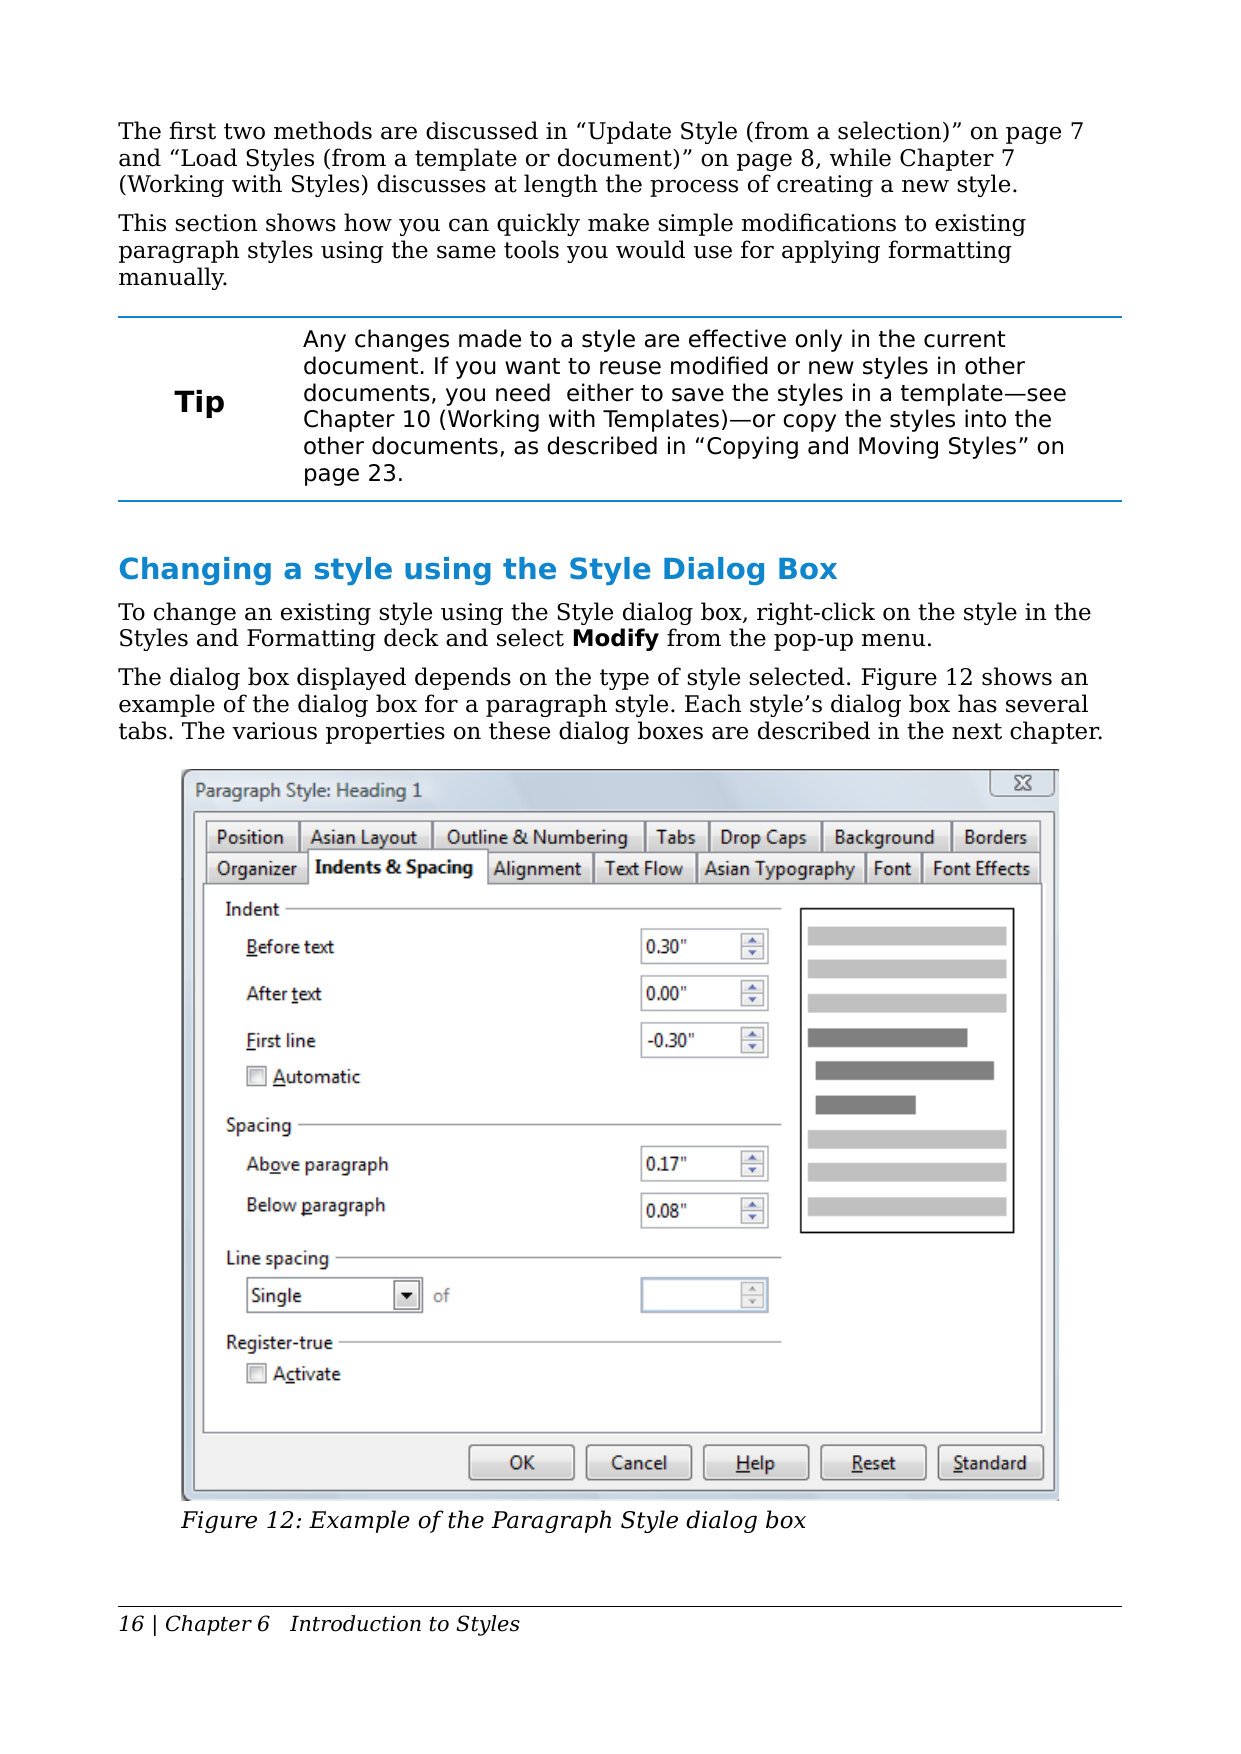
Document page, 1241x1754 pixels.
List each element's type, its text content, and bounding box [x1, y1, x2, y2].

text This section shows how you can quickly make simple modifications to existing paragraph styles using the same tools you would use for applying formatting manually. [118, 211, 1122, 291]
picture [181, 769, 1060, 1501]
table_header Tip [118, 318, 281, 499]
table_header Any changes made to a style are effective only in the current document. If you want to reuse modified or new styles in other documents, you need either to save the styles in a template—see Chapter 10 (Working with Templates)—or copy the styles into the other documents, as described in “Copying and Moving Styles” on page 23. [281, 318, 1122, 499]
text The dialog box displayed depends on the type of style selected. Figure 12 shows an example of the dialog box for a paragraph style. Each style’s dialog box has several tabs. The various properties on these dialog boxes are described in the next chapter. [118, 664, 1122, 744]
text To change an existing style using the Style dialog box, right-click on the style in the Styles and Formatting deck and select Modify from the pop-up menu. [118, 599, 1122, 652]
text Figure 12: Example of the Paragraph Style dialog box [181, 1507, 1059, 1534]
text The first two methods are discussed in “Update Style (from a selection)” on page 7 and “Load Styles (from a template or document)” on page 8, while Chapter 7 (Working with Styles) discusses at length the process of creating a new style. [118, 118, 1122, 198]
subtitle Changing a style using the Style Dialog Box [118, 552, 1122, 586]
